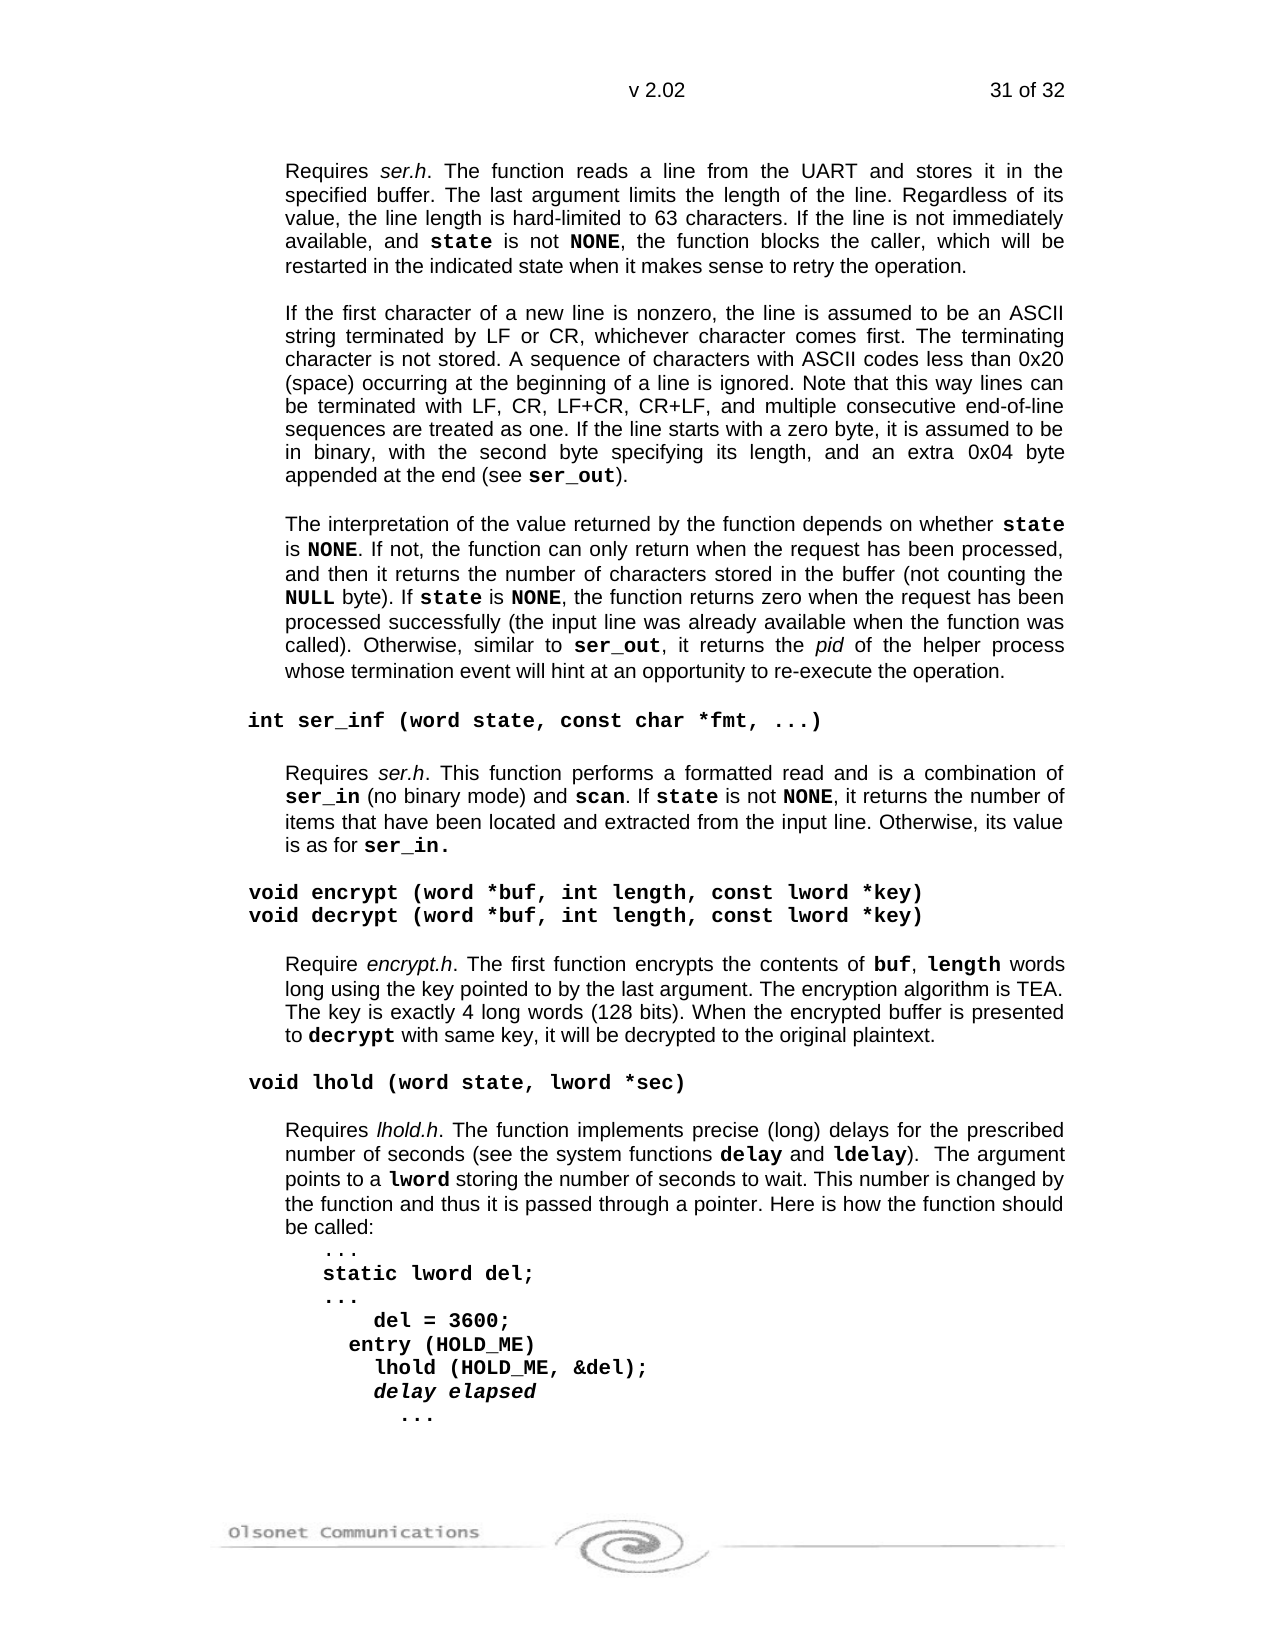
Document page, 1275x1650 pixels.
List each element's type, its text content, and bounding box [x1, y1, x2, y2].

text del = 3600; [323, 1310, 1065, 1333]
text void encrypt (word *buf, int length, const lword *key) [248, 882, 1065, 905]
text lhold (HOLD_ME, &del); [323, 1357, 1065, 1381]
text Requires ser.h. The function reads a line from the UART and stores it in the specified buffer. The last argument limits the length of the line. Regardless of its value, the line length is hard-limited to 63 characters. If the line is not immediately available, and state is not NONE, the function blocks the caller, which will be restarted in the indicated state when it makes sense to retry the operation. [285, 160, 1065, 278]
picture [210, 1504, 1065, 1596]
text delay elapsed [323, 1381, 1065, 1404]
text ... [323, 1404, 1065, 1428]
text The interpretation of the value returned by the function depends on whether state is NONE. If not, the function can only return when the request has been processed, and then it returns the number of characters stored in the buffer (not counting the NULL byte). If state is NONE, the function returns zero when the request has been processed successfully (the input line was already available when the function was called). Otherwise, similar to ser_out, it returns the pid of the helper process whose termination event will hint at an opportunity to re-execute the operation. [285, 512, 1065, 682]
text void lhold (word state, lword *sec) [248, 1072, 1065, 1096]
text static lword del; [322, 1263, 1065, 1286]
text If the first character of a new line is nonzero, the line is assumed to be an ASCII string terminated by LF or CR, whichever character comes first. The terminating character is not stored. A sequence of characters with ASCII codes less than 0x20 (space) occurring at the beginning of a line is ignored. Note that this way lines can be terminated with LF, CR, LF+CR, CR+LF, and multiple consecutive end-of-line sequences are treated as one. If the line starts with a zero byte, it is assumed to be in binary, with the second byte specifying its length, and an extra 0x04 byte appended at the end (see ser_out). [285, 301, 1065, 489]
text void decrypt (word *buf, int length, const lword *key) [248, 905, 1065, 929]
text ... [322, 1286, 1065, 1310]
text entry (HOLD_ME) [323, 1333, 1065, 1357]
text Require encrypt.h. The first function encrypts the contents of buf, length words long using the key pointed to by the last argument. The encryption algorithm is TEA. The key is exactly 4 long words (128 bits). When the encrypted buffer is presented to decrypt with same key, it will be decrypted to the original plaintext. [285, 952, 1065, 1049]
text Requires ser.h. This function performs a formatted read and is a combination of ser_in (no binary mode) and scan. If state is not NONE, it returns the number of items that have been located and extracted from the input line. Otherwise, its value is as for ser_in. [285, 762, 1065, 858]
text int ser_inf (word state, const char *fmt, ...) [247, 710, 1065, 734]
text Requires lhold.h. The function implements precise (long) delays for the prescribed number of seconds (see the system functions delay and ldelay). The argument points to a lword storing the number of seconds to wait. This number is changed by the function and thus it is passed through a pointer. Here is how the function should be called: [285, 1119, 1065, 1239]
text ... [322, 1239, 1065, 1263]
